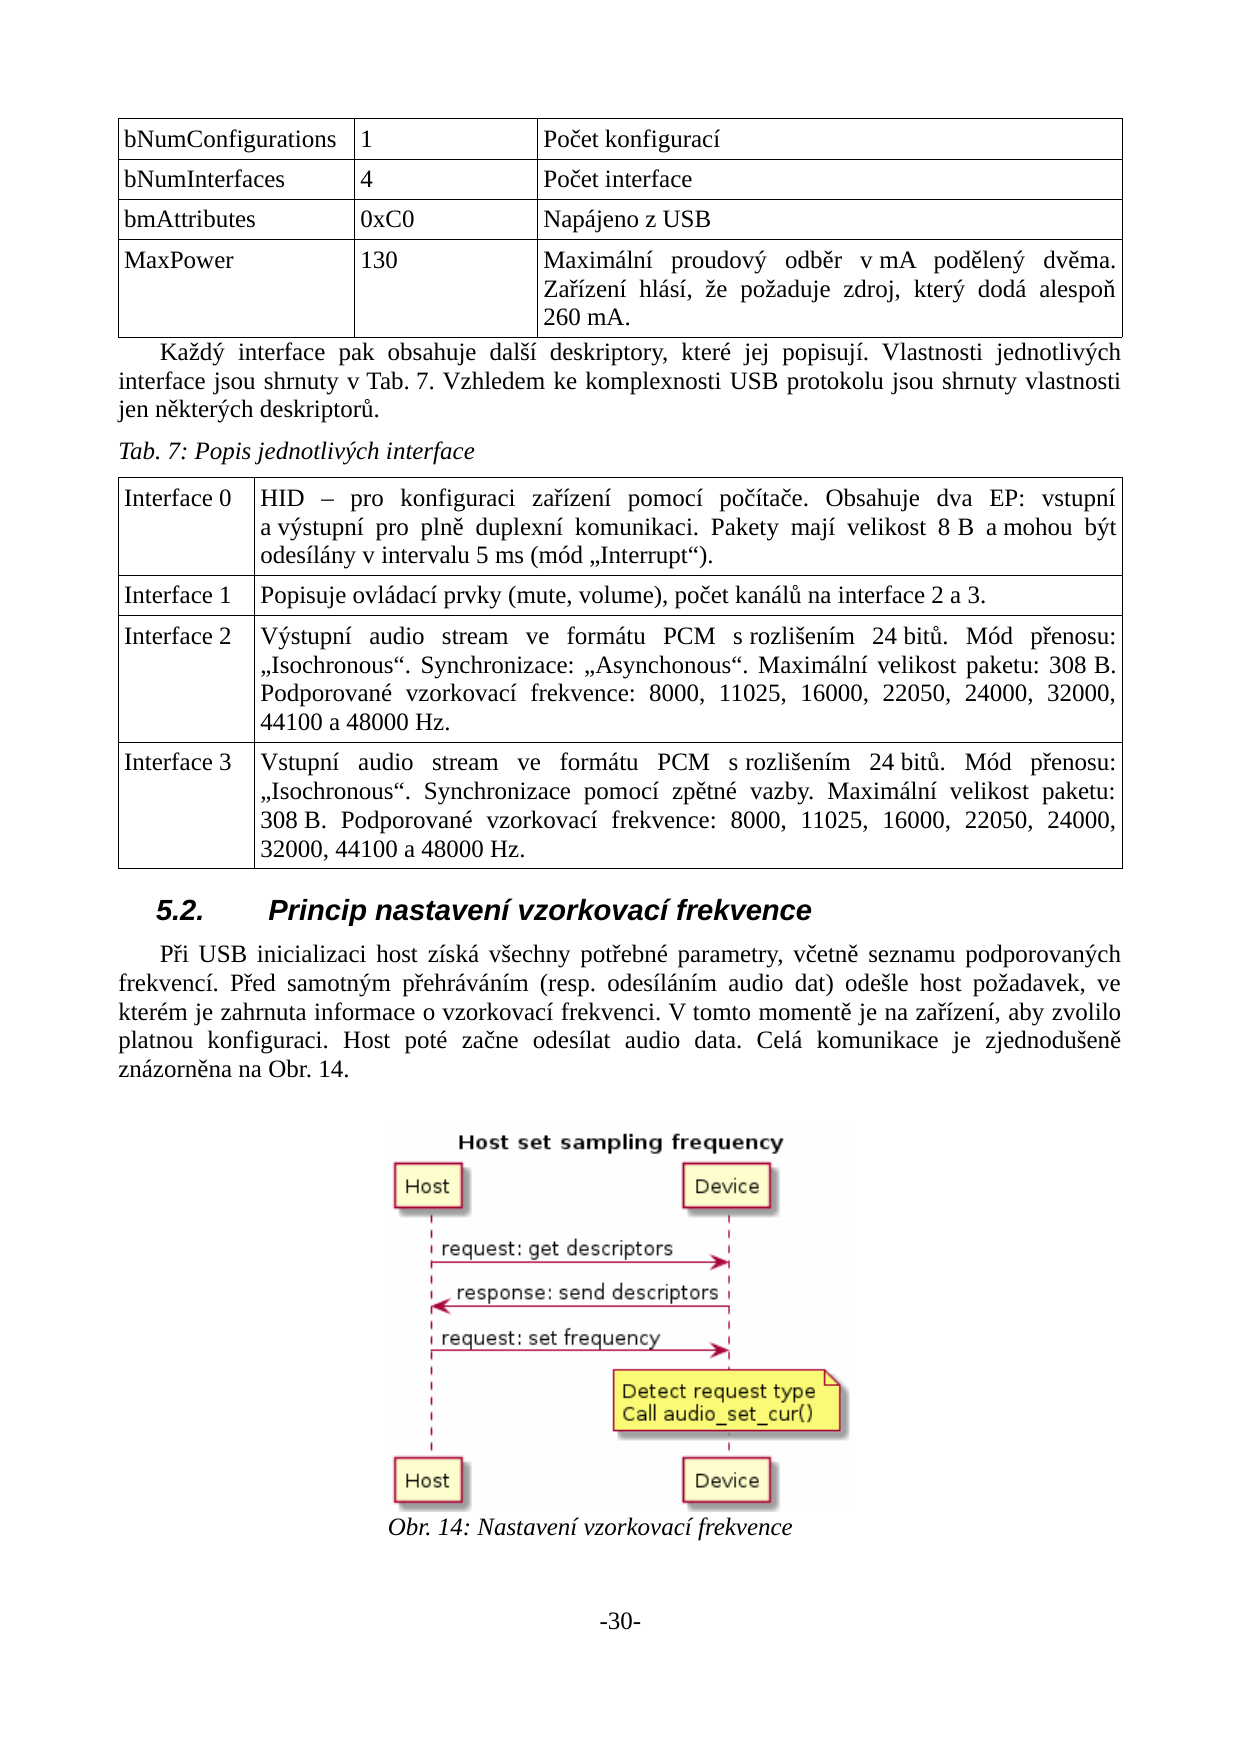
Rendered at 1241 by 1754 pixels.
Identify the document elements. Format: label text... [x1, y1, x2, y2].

table_cell 0xC0 [355, 200, 537, 239]
table_cell bNumConfigurations [119, 119, 354, 158]
table_cell bmAttributes [119, 200, 354, 239]
text Obr. 14: Nastavení vzorkovací frekvence [388, 1512, 853, 1541]
text Při USB inicializaci host získá všechny potřebné parametry, včetně seznamu podporovaných frekvencí. Před samotným přehráváním (resp. odesíláním audio dat) odešle host požadavek, ve kterém je zahrnuta informace o vzorkovací frekvenci. V tomto momentě je na zařízení, aby zvolilo platnou konfiguraci. Host poté začne odesílat audio data. Celá komunikace je zjednodušeně znázorněna na Obr. 14. [118, 939, 1122, 1083]
text Tab. 7: Popis jednotlivých interface [118, 436, 1122, 464]
table_header Interface 0 [119, 478, 254, 575]
text [388, 1107, 853, 1120]
table_cell Interface 2 [119, 616, 254, 742]
table_cell Počet interface [538, 160, 1122, 199]
table_cell MaxPower [119, 240, 354, 337]
table_cell 130 [355, 240, 537, 337]
table_cell 4 [355, 160, 537, 199]
text Každý interface pak obsahuje další deskriptory, které jej popisují. Vlastnosti jednotlivých interface jsou shrnuty v Tab. 7. Vzhledem ke komplexnosti USB protokolu jsou shrnuty vlastnosti jen některých deskriptorů. [118, 338, 1122, 423]
table_header HID – pro konfiguraci zařízení pomocí počítače. Obsahuje dva EP: vstupní a výstupní pro plně duplexní komunikaci. Pakety mají velikost 8 B a mohou být odesílány v intervalu 5 ms (mód „Interrupt“). [255, 478, 1122, 575]
subtitle Princip nastavení vzorkovací frekvence [148, 893, 1122, 927]
picture [387, 1120, 853, 1512]
table_cell Výstupní audio stream ve formátu PCM s rozlišením 24 bitů. Mód přenosu: „Isochronous“. Synchronizace: „Asynchonous“. Maximální velikost paketu: 308 B. Podporované vzorkovací frekvence: 8000, 11025, 16000, 22050, 24000, 32000, 44100 a 48000 Hz. [255, 616, 1122, 742]
table_cell 1 [355, 119, 537, 158]
table_cell Počet konfigurací [538, 119, 1122, 158]
table_cell Interface 3 [119, 743, 254, 868]
table_cell Maximální proudový odběr v mA podělený dvěma. Zařízení hlásí, že požaduje zdroj, který dodá alespoň 260 mA. [538, 240, 1122, 337]
table_cell Vstupní audio stream ve formátu PCM s rozlišením 24 bitů. Mód přenosu: „Isochronous“. Synchronizace pomocí zpětné vazby. Maximální velikost paketu: 308 B. Podporované vzorkovací frekvence: 8000, 11025, 16000, 22050, 24000, 32000, 44100 a 48000 Hz. [255, 743, 1122, 868]
table_cell Napájeno z USB [538, 200, 1122, 239]
table_cell bNumInterfaces [119, 160, 354, 199]
table_cell Popisuje ovládací prvky (mute, volume), počet kanálů na interface 2 a 3. [255, 576, 1122, 615]
table_cell Interface 1 [119, 576, 254, 615]
